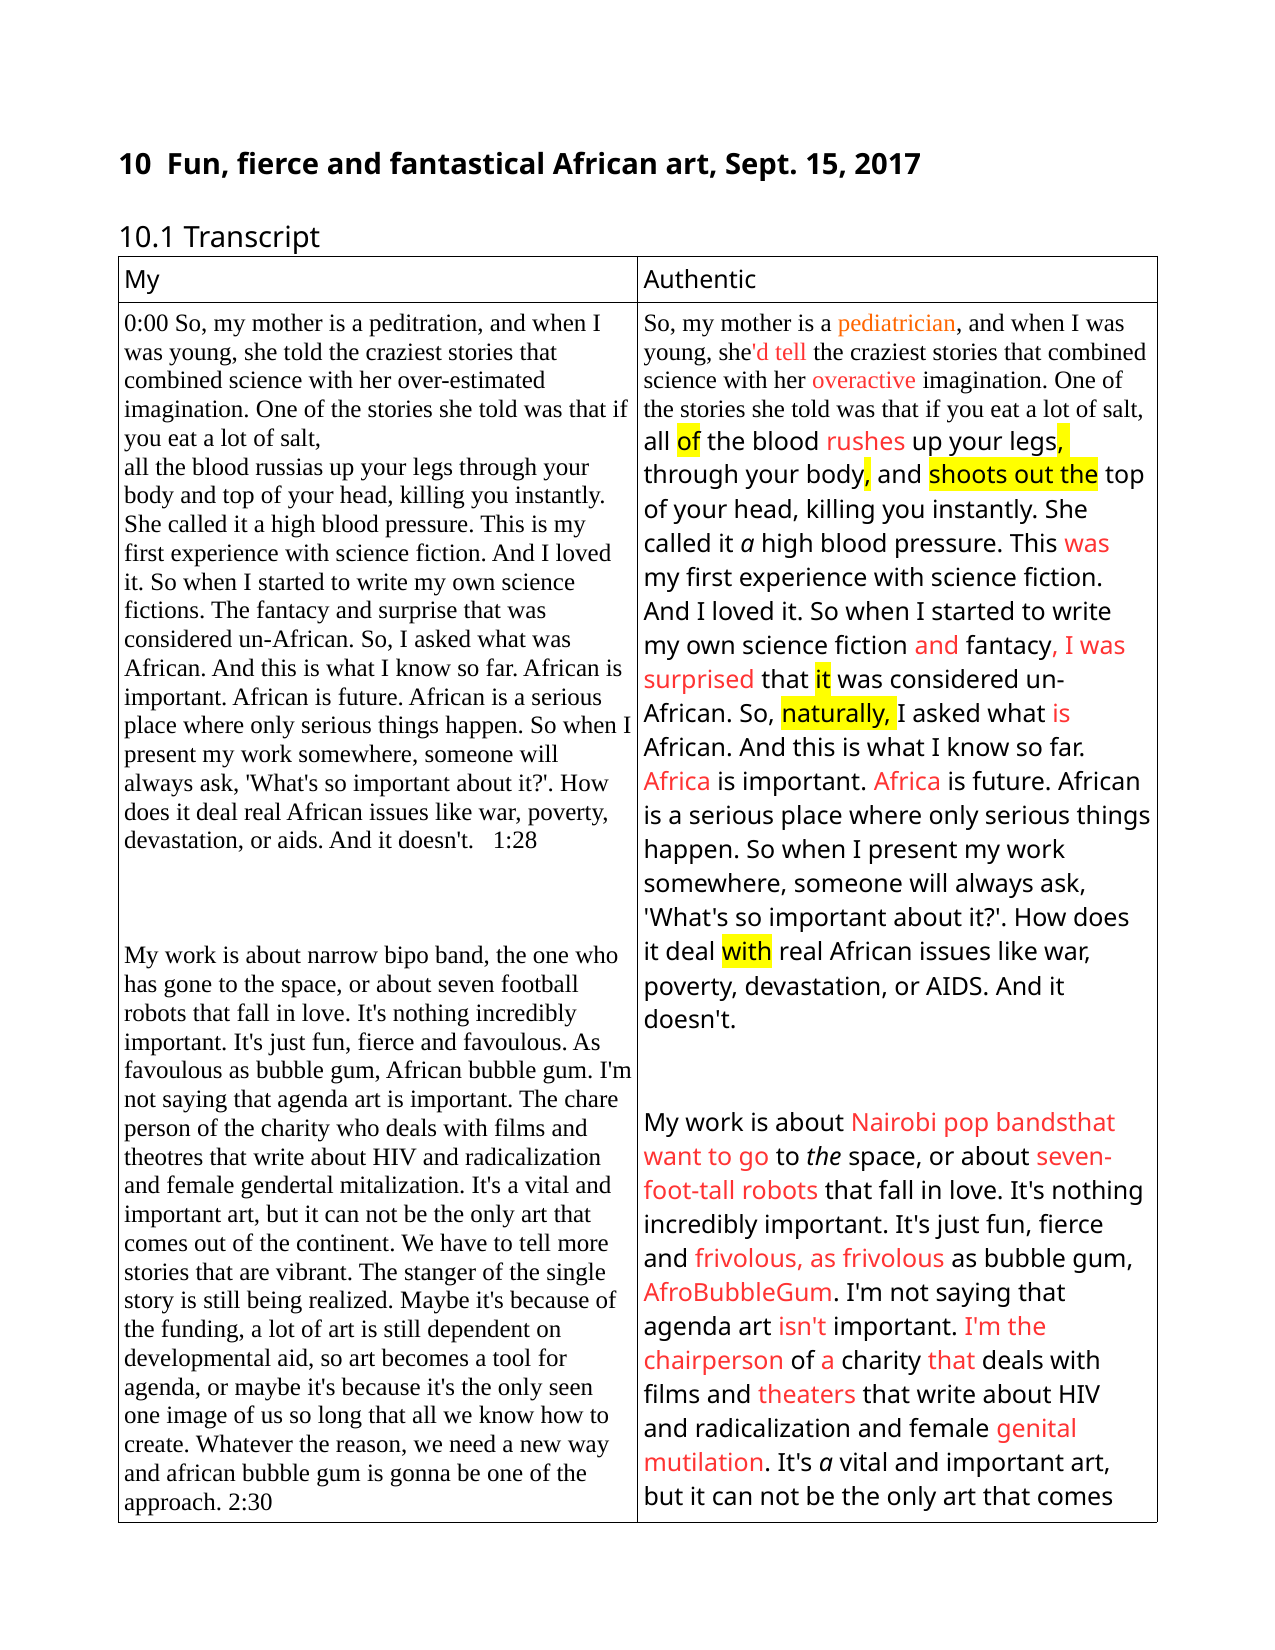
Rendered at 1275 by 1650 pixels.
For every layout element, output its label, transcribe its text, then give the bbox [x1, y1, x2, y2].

subtitle 10 Fun, fierce and fantastical African art, Sept. 15, 2017 [118, 143, 1157, 183]
table_header My [119, 257, 637, 302]
table_header Authentic [638, 257, 1157, 302]
subtitle 10.1 Transcript [118, 216, 1157, 256]
table_cell So, my mother is a pediatrician, and when I was young, she'd tell the craziest stories that combined science with her overactive imagination. One of the stories she told was that if you eat a lot of salt, all of the blood rushes up your legs, through your body, and shoots out the top of your head, killing you instantly. She called it a high blood pressure. This was my first experience with science fiction. And I loved it. So when I started to write my own science fiction and fantacy, I was surprised that it was considered un-African. So, naturally, I asked what is African. And this is what I know so far. Africa is important. Africa is future. African is a serious place where only serious things happen. So when I present my work somewhere, someone will always ask, 'What's so important about it?'. How does it deal with real African issues like war, poverty, devastation, or AIDS. And it doesn't. My work is about Nairobi pop bandsthat want to go to the space, or about seven-foot-tall robots that fall in love. It's nothing incredibly important. It's just fun, fierce and frivolous, as frivolous as bubble gum, AfroBubbleGum. I'm not saying that agenda art isn't important. I'm the chairperson of a charity that deals with films and theaters that write about HIV and radicalization and female genital mutilation. It's a vital and important art, but it can not be the only art that comes [638, 303, 1157, 1521]
table_cell 0:00 So, my mother is a peditration, and when I was young, she told the craziest stories that combined science with her over-estimated imagination. One of the stories she told was that if you eat a lot of salt, all the blood russias up your legs through your body and top of your head, killing you instantly. She called it a high blood pressure. This is my first experience with science fiction. And I loved it. So when I started to write my own science fictions. The fantacy and surprise that was considered un-African. So, I asked what was African. And this is what I know so far. African is important. African is future. African is a serious place where only serious things happen. So when I present my work somewhere, someone will always ask, 'What's so important about it?'. How does it deal real African issues like war, poverty, devastation, or aids. And it doesn't. 1:28 My work is about narrow bipo band, the one who has gone to the space, or about seven football robots that fall in love. It's nothing incredibly important. It's just fun, fierce and favoulous. As favoulous as bubble gum, African bubble gum. I'm not saying that agenda art is important. The chare person of the charity who deals with films and theotres that write about HIV and radicalization and female gendertal mitalization. It's a vital and important art, but it can not be the only art that comes out of the continent. We have to tell more stories that are vibrant. The stanger of the single story is still being realized. Maybe it's because of the funding, a lot of art is still dependent on developmental aid, so art becomes a tool for agenda, or maybe it's because it's the only seen one image of us so long that all we know how to create. Whatever the reason, we need a new way and african bubble gum is gonna be one of the approach. 2:30 [119, 303, 637, 1521]
